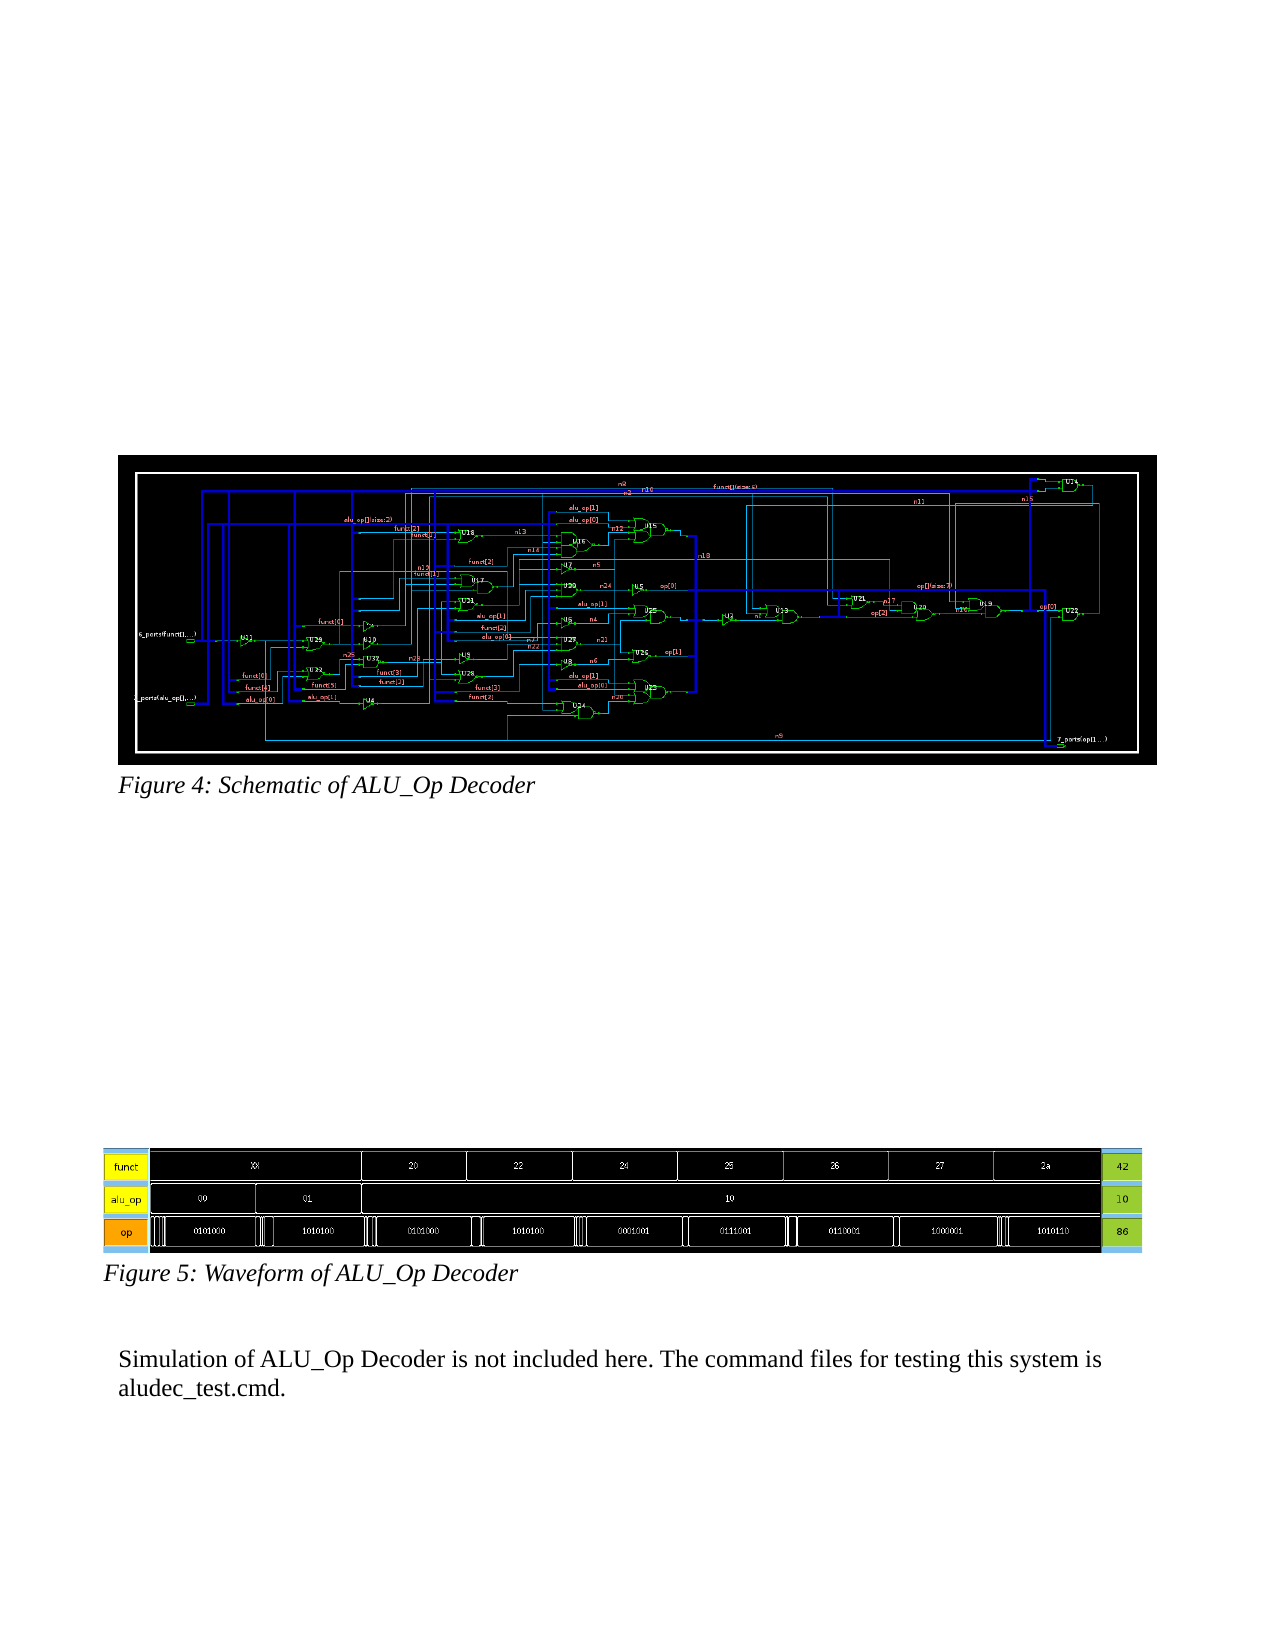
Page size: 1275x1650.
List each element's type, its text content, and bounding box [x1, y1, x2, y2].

text Simulation of ALU_Op Decoder is not included here. The command files for testing this system is aludec_test.cmd. [118, 1344, 1157, 1401]
text Figure 5: Waveform of ALU_Op Decoder [103, 1253, 1142, 1286]
text Figure 4: Schematic of ALU_Op Decoder [118, 765, 1157, 799]
picture [118, 455, 1157, 765]
picture [103, 1148, 1143, 1253]
